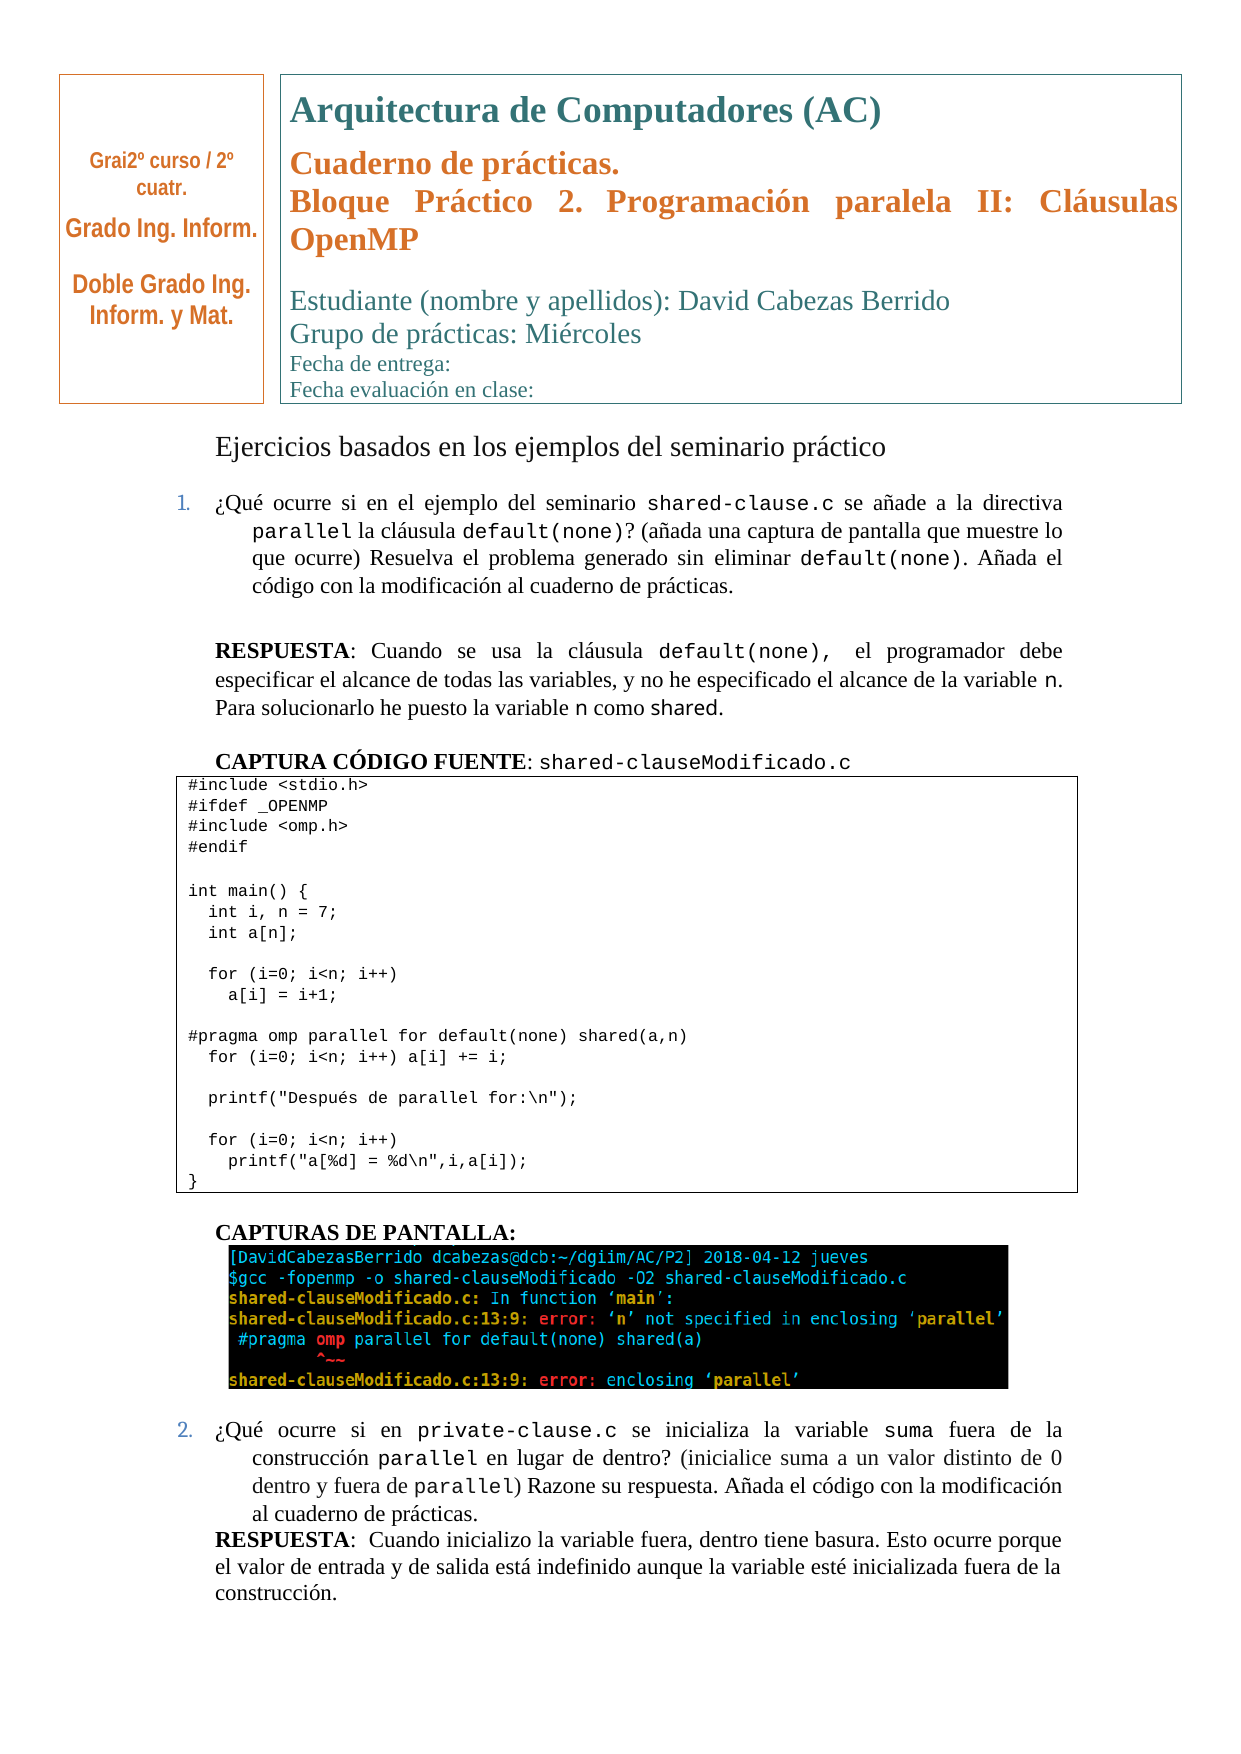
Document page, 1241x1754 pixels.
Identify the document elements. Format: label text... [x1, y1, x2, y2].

table_header Grai2º curso / 2º cuatr. Grado Ing. Inform. Doble Grado Ing. Inform. y Mat. [60, 75, 263, 403]
text RESPUESTA: Cuando inicializo la variable fuera, dentro tiene basura. Esto ocurre porque el valor de entrada y de salida está indefinido aunque la variable esté inicializada fuera de la construcción. [215, 1526, 1063, 1605]
text CAPTURA CÓDIGO FUENTE: shared-clauseModificado.c [215, 748, 1063, 776]
table_header Arquitectura de Computadores (AC) Cuaderno de prácticas. Bloque Práctico 2. Programación paralela II: Cláusulas OpenMP Estudiante (nombre y apellidos): David Cabezas Berrido Grupo de prácticas: Miércoles Fecha de entrega: Fecha evaluación en clase: [281, 75, 1181, 403]
list ¿Qué ocurre si en el ejemplo del seminario shared-clause.c se añade a la directiva parallel la cláusula default(none)? (añada una captura de pantalla que muestre lo que ocurre) Resuelva el problema generado sin eliminar default(none). Añada el código con la modificación al cuaderno de prácticas. [177, 489, 1063, 598]
list ¿Qué ocurre si en private-clause.c se inicializa la variable suma fuera de la construcción parallel en lugar de dentro? (inicialice suma a un valor distinto de 0 dentro y fuera de parallel) Razone su respuesta. Añada el código con la modificación al cuaderno de prácticas. [177, 1416, 1063, 1526]
table_header [264, 74, 280, 403]
picture [228, 1245, 1009, 1389]
text CAPTURAS DE PANTALLA: [215, 1219, 1063, 1246]
text RESPUESTA: Cuando se usa la cláusula default(none), el programador debe especificar el alcance de todas las variables, y no he especificado el alcance de la variable n. Para solucionarlo he puesto la variable n como shared. [215, 637, 1063, 722]
table_header #include <stdio.h> #ifdef _OPENMP #include <omp.h> #endif int main() { int i, n = 7; int a[n]; for (i=0; i<n; i++) a[i] = i+1; #pragma omp parallel for default(none) shared(a,n) for (i=0; i<n; i++) a[i] += i; printf("Después de parallel for:\n"); for (i=0; i<n; i++) printf("a[%d] = %d\n",i,a[i]); } [177, 777, 1077, 1192]
subtitle Ejercicios basados en los ejemplos del seminario práctico [177, 429, 1063, 462]
